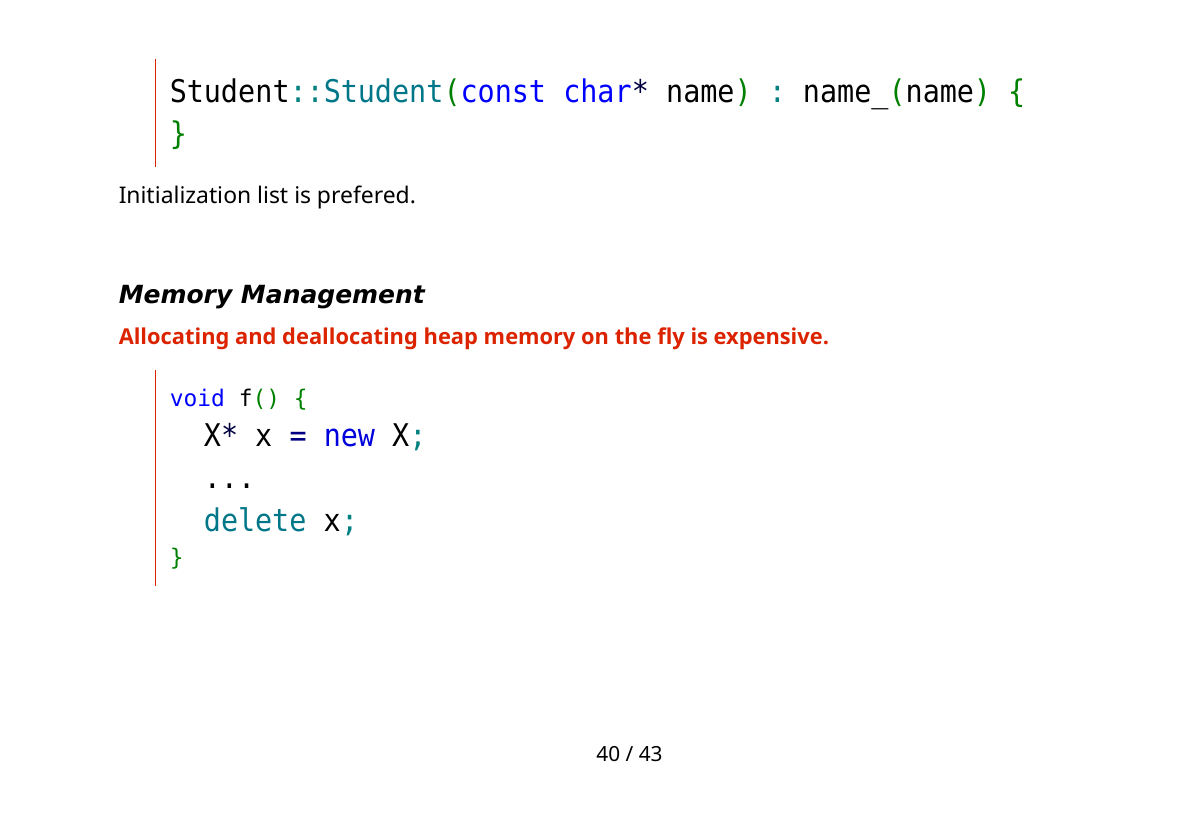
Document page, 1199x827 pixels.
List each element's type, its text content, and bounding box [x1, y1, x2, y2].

text } [156, 529, 1140, 586]
text ... [156, 445, 1140, 487]
text Allocating and deallocating heap memory on the fly is expensive. [118, 321, 1140, 351]
title Memory Management [118, 280, 1140, 309]
text } [156, 101, 1140, 167]
text delete x; [156, 487, 1140, 529]
text Initialization list is prefered. [118, 178, 1140, 210]
text Student::Student(const char* name) : name_(name) { [154, 58, 1140, 101]
text void f() { [156, 370, 1140, 403]
text X* x = new X; [156, 403, 1140, 445]
